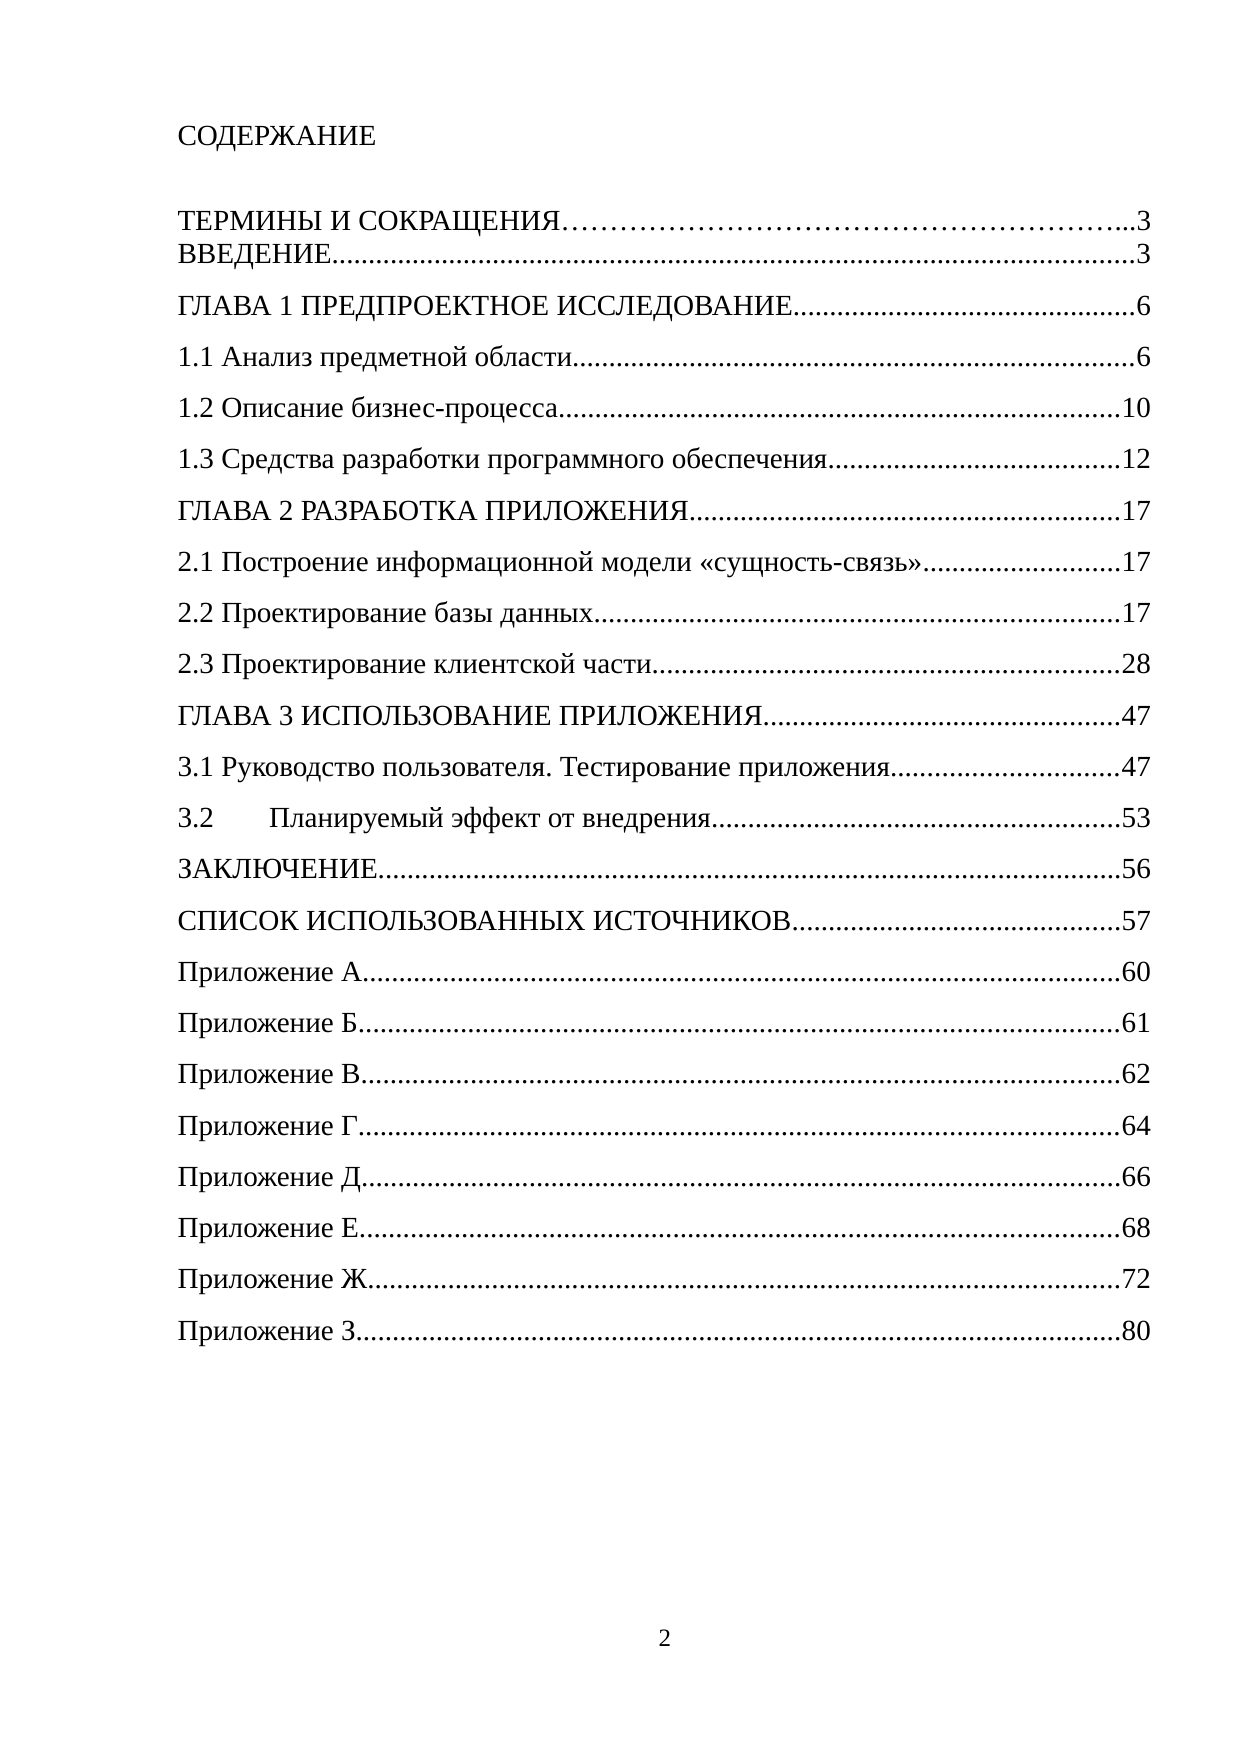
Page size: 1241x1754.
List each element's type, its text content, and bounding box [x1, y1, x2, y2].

text Приложение Е 68 [177, 1210, 1152, 1244]
text 1.1 Анализ предметной области 6 [177, 339, 1152, 372]
text Приложение А 60 [177, 954, 1152, 987]
text 3.1 Руководство пользователя. Тестирование приложения 47 [177, 749, 1152, 782]
subtitle СОДЕРЖАНИЕ [177, 118, 1152, 152]
text ЗАКЛЮЧЕНИЕ 56 [177, 851, 1152, 885]
text Приложение З 80 [177, 1313, 1152, 1346]
text Приложение Ж 72 [177, 1261, 1152, 1295]
text ТЕРМИНЫ И СОКРАЩЕНИЯ…………………………………………………...3 [177, 203, 1152, 236]
text 2.3 Проектирование клиентской части 28 [177, 646, 1152, 680]
text Приложение В 62 [177, 1056, 1152, 1090]
text 3.2 Планируемый эффект от внедрения 53 [177, 800, 1152, 834]
text ГЛАВА 2 РАЗРАБОТКА ПРИЛОЖЕНИЯ 17 [177, 493, 1152, 526]
text Приложение Г 64 [177, 1108, 1152, 1141]
text 1.2 Описание бизнес-процесса 10 [177, 390, 1152, 424]
text Приложение Б 61 [177, 1005, 1152, 1039]
text ГЛАВА 3 ИСПОЛЬЗОВАНИЕ ПРИЛОЖЕНИЯ 47 [177, 698, 1152, 731]
text Приложение Д 66 [177, 1159, 1152, 1192]
text ВВЕДЕНИЕ 3 [177, 236, 1152, 270]
text 2.1 Построение информационной модели «сущность-связь» 17 [177, 544, 1152, 577]
text 1.3 Средства разработки программного обеспечения 12 [177, 441, 1152, 475]
text СПИСОК ИСПОЛЬЗОВАННЫХ ИСТОЧНИКОВ 57 [177, 903, 1152, 936]
text 2.2 Проектирование базы данных 17 [177, 595, 1152, 629]
text ГЛАВА 1 ПРЕДПРОЕКТНОЕ ИССЛЕДОВАНИЕ 6 [177, 288, 1152, 321]
